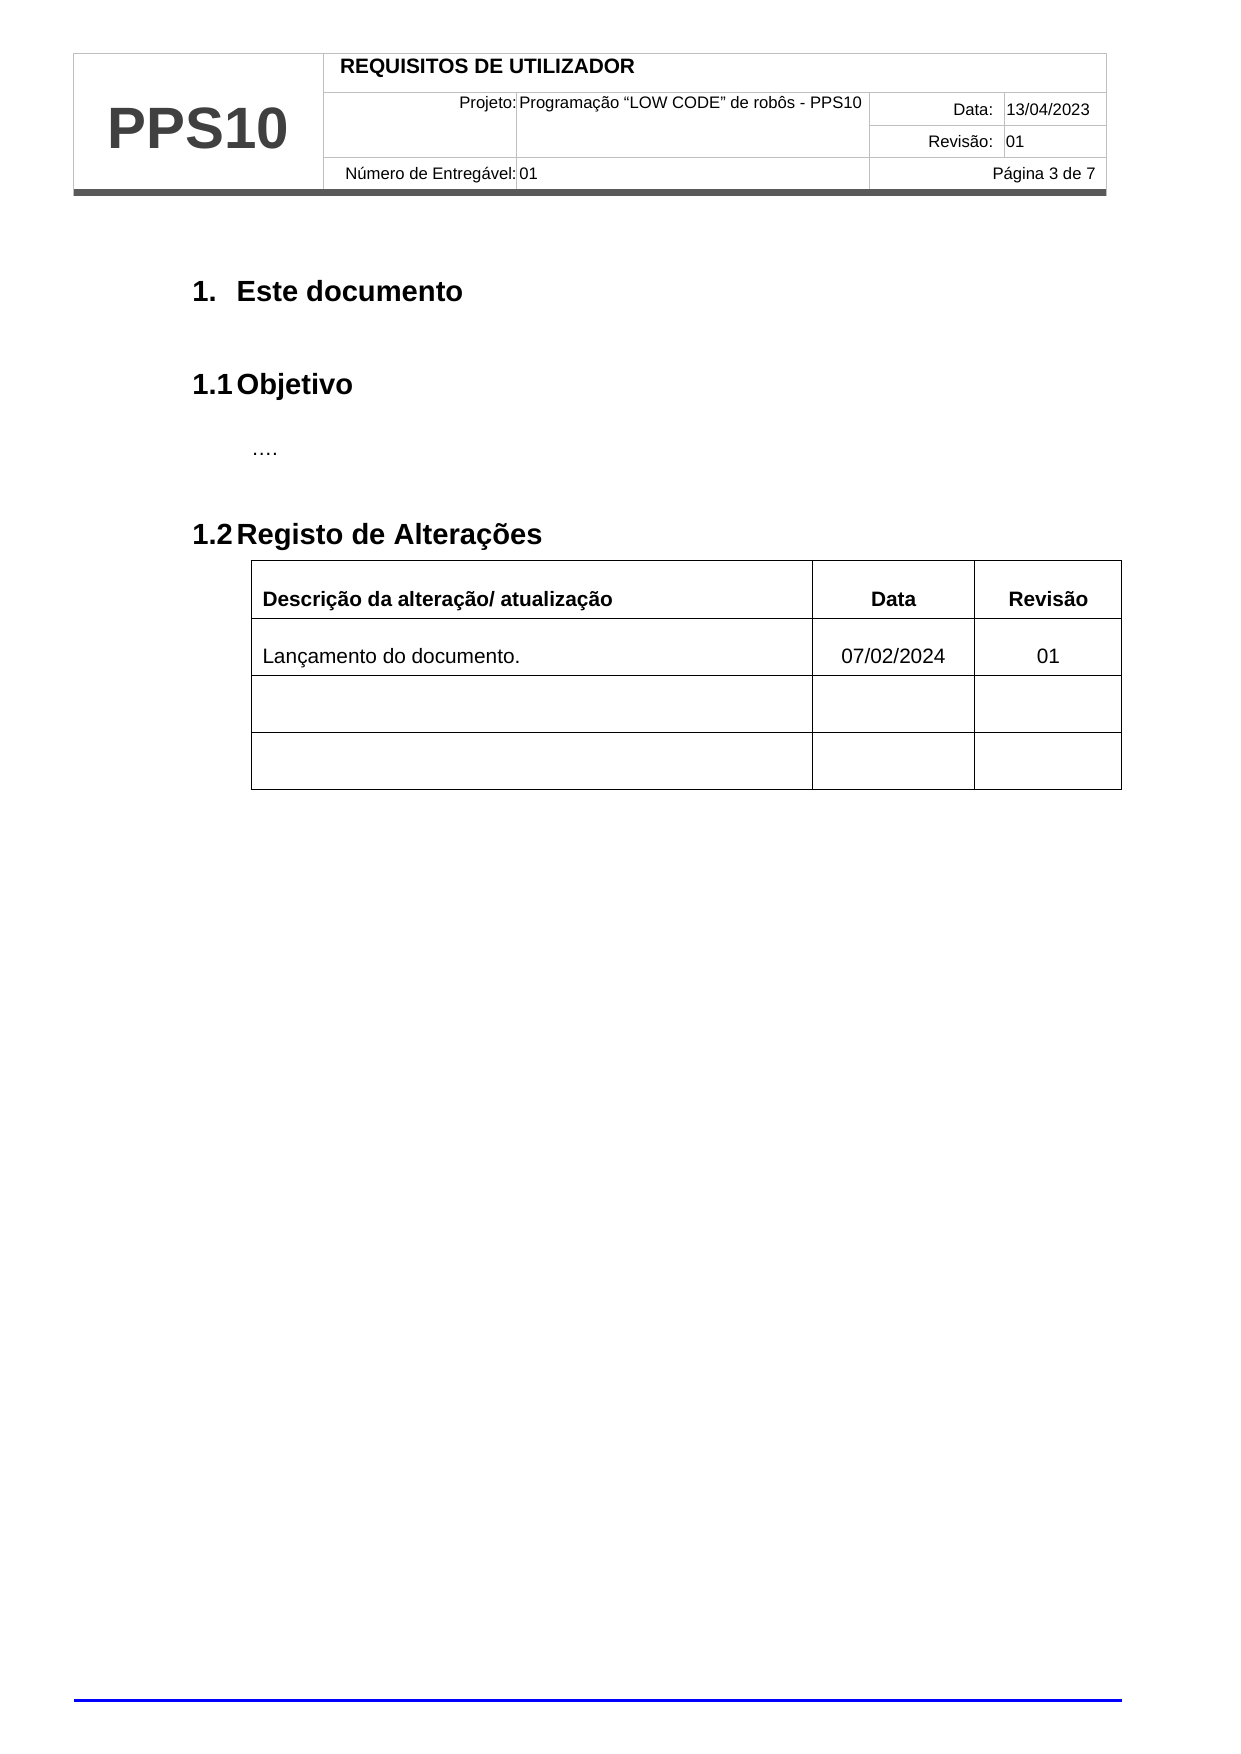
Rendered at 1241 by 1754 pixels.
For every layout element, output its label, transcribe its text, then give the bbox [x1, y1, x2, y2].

table_cell [975, 676, 1121, 732]
table_cell [813, 733, 974, 789]
table_cell [813, 676, 974, 732]
text …. [251, 436, 1122, 460]
table_cell 01 [975, 619, 1121, 674]
table_header Data [813, 561, 974, 617]
table_cell Lançamento do documento. [252, 619, 812, 674]
table_cell [252, 676, 812, 732]
subtitle Registo de Alterações [192, 517, 1122, 550]
table_header Descrição da alteração/ atualização [252, 561, 812, 617]
subtitle Este documento [192, 274, 1122, 307]
table_cell 07/02/2024 [813, 619, 974, 674]
table_cell [975, 733, 1121, 789]
table_cell [252, 733, 812, 789]
subtitle Objetivo [192, 367, 1122, 401]
table_header Revisão [975, 561, 1121, 617]
